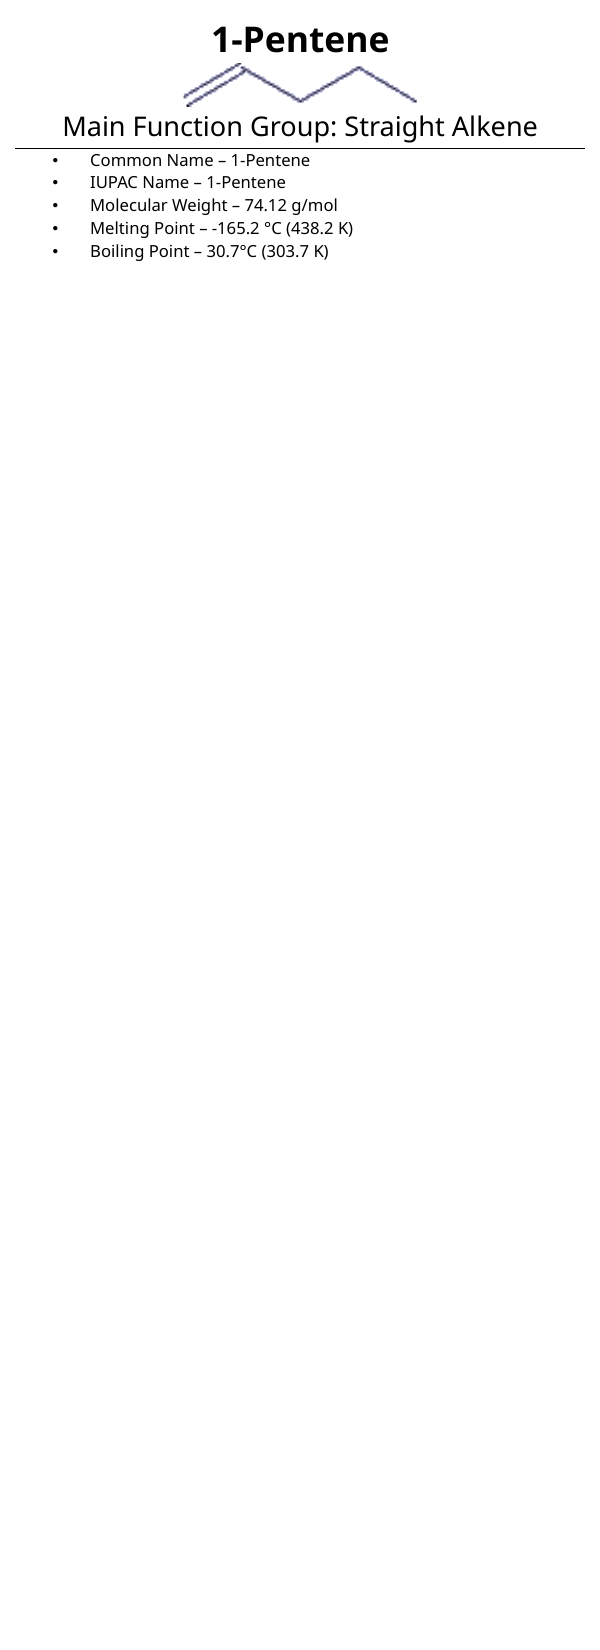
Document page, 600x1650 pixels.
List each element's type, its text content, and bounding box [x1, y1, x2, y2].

list Molecular Weight – 74.12 g/mol [52, 194, 585, 216]
text 1-Pentene [15, 15, 585, 63]
text Main Function Group: Straight Alkene [15, 63, 585, 148]
picture [183, 63, 417, 107]
list Melting Point – -165.2 °C (438.2 K) [52, 216, 585, 239]
list Boiling Point – 30.7°C (303.7 K) [52, 239, 585, 262]
list Common Name – 1-Pentene [52, 149, 585, 171]
list IUPAC Name – 1-Pentene [52, 171, 585, 194]
